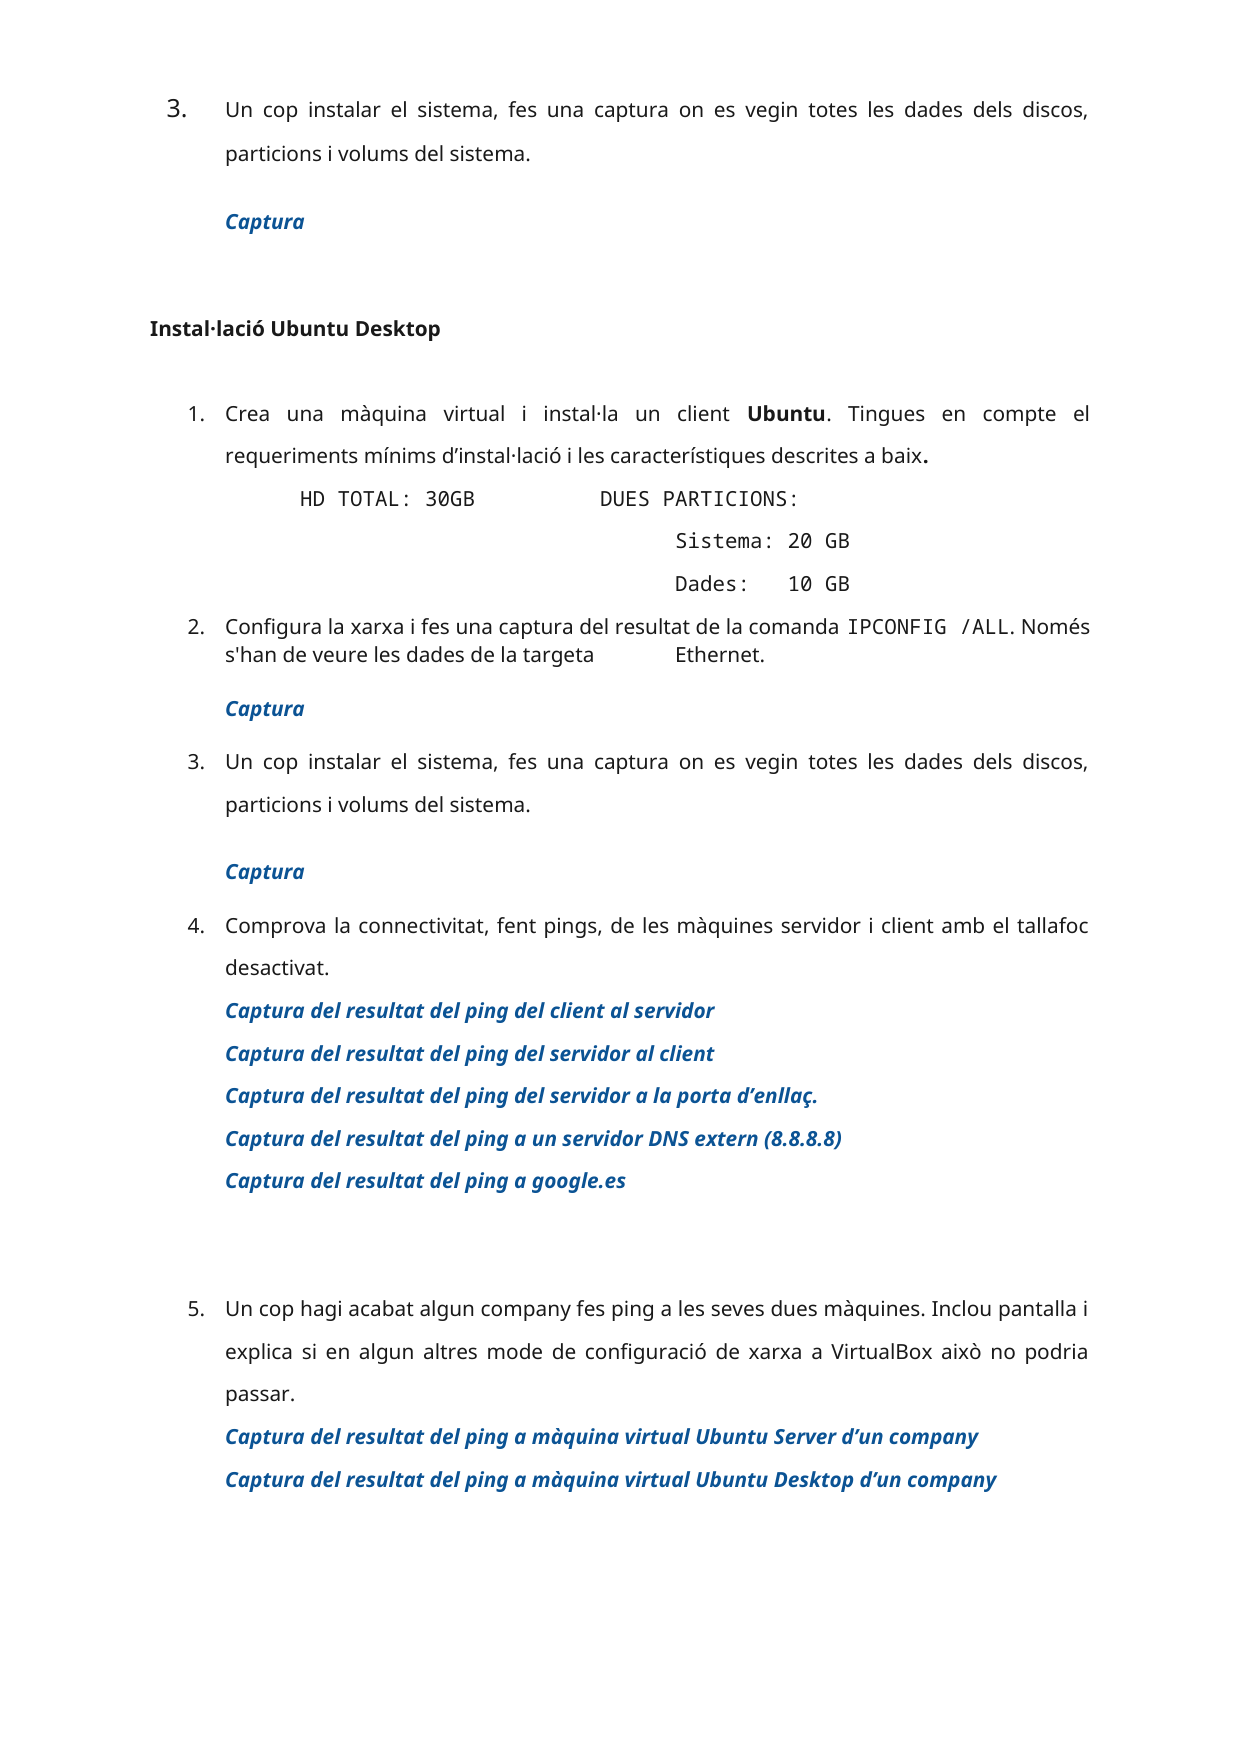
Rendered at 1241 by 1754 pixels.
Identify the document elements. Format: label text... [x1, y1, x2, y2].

list Un cop hagi acabat algun company fes ping a les seves dues màquines. Inclou pantalla i explica si en algun altres mode de configuració de xarxa a VirtualBox això no podria passar. [187, 1294, 1090, 1408]
text HD TOTAL: 30GB DUES PARTICIONS: [300, 484, 1090, 512]
text Captura del resultat del ping del servidor a la porta d’enllaç. [150, 1081, 1090, 1110]
list Crea una màquina virtual i instal·la un client Ubuntu. Tingues en compte el requeriments mínims d’instal·lació i les característiques descrites a baix. [187, 399, 1090, 470]
text Instal·lació Ubuntu Desktop [150, 314, 1090, 342]
text Captura [150, 857, 1090, 886]
text Captura [150, 694, 1090, 722]
list Comprova la connectivitat, fent pings, de les màquines servidor i client amb el tallafoc desactivat. [187, 911, 1090, 982]
text Captura del resultat del ping a un servidor DNS extern (8.8.8.8) [150, 1124, 1090, 1152]
text Sistema: 20 GB [600, 527, 1090, 555]
text Captura del resultat del ping a màquina virtual Ubuntu Desktop d’un company [187, 1465, 1090, 1493]
text Captura del resultat del ping a màquina virtual Ubuntu Server d’un company [187, 1422, 1090, 1451]
text Captura del resultat del ping del servidor al client [150, 1039, 1090, 1067]
text Captura del resultat del ping del client al servidor [150, 996, 1090, 1024]
list Un cop instalar el sistema, fes una captura on es vegin totes les dades dels discos, particions i volums del sistema. [187, 91, 1090, 168]
list Un cop instalar el sistema, fes una captura on es vegin totes les dades dels discos, particions i volums del sistema. [187, 747, 1090, 818]
list Configura la xarxa i fes una captura del resultat de la comanda IPCONFIG /ALL. Només s'han de veure les dades de la targeta Ethernet. [187, 612, 1090, 669]
text Captura [150, 207, 1090, 235]
text Dades: 10 GB [600, 569, 1090, 598]
text Captura del resultat del ping a google.es [150, 1166, 1090, 1195]
